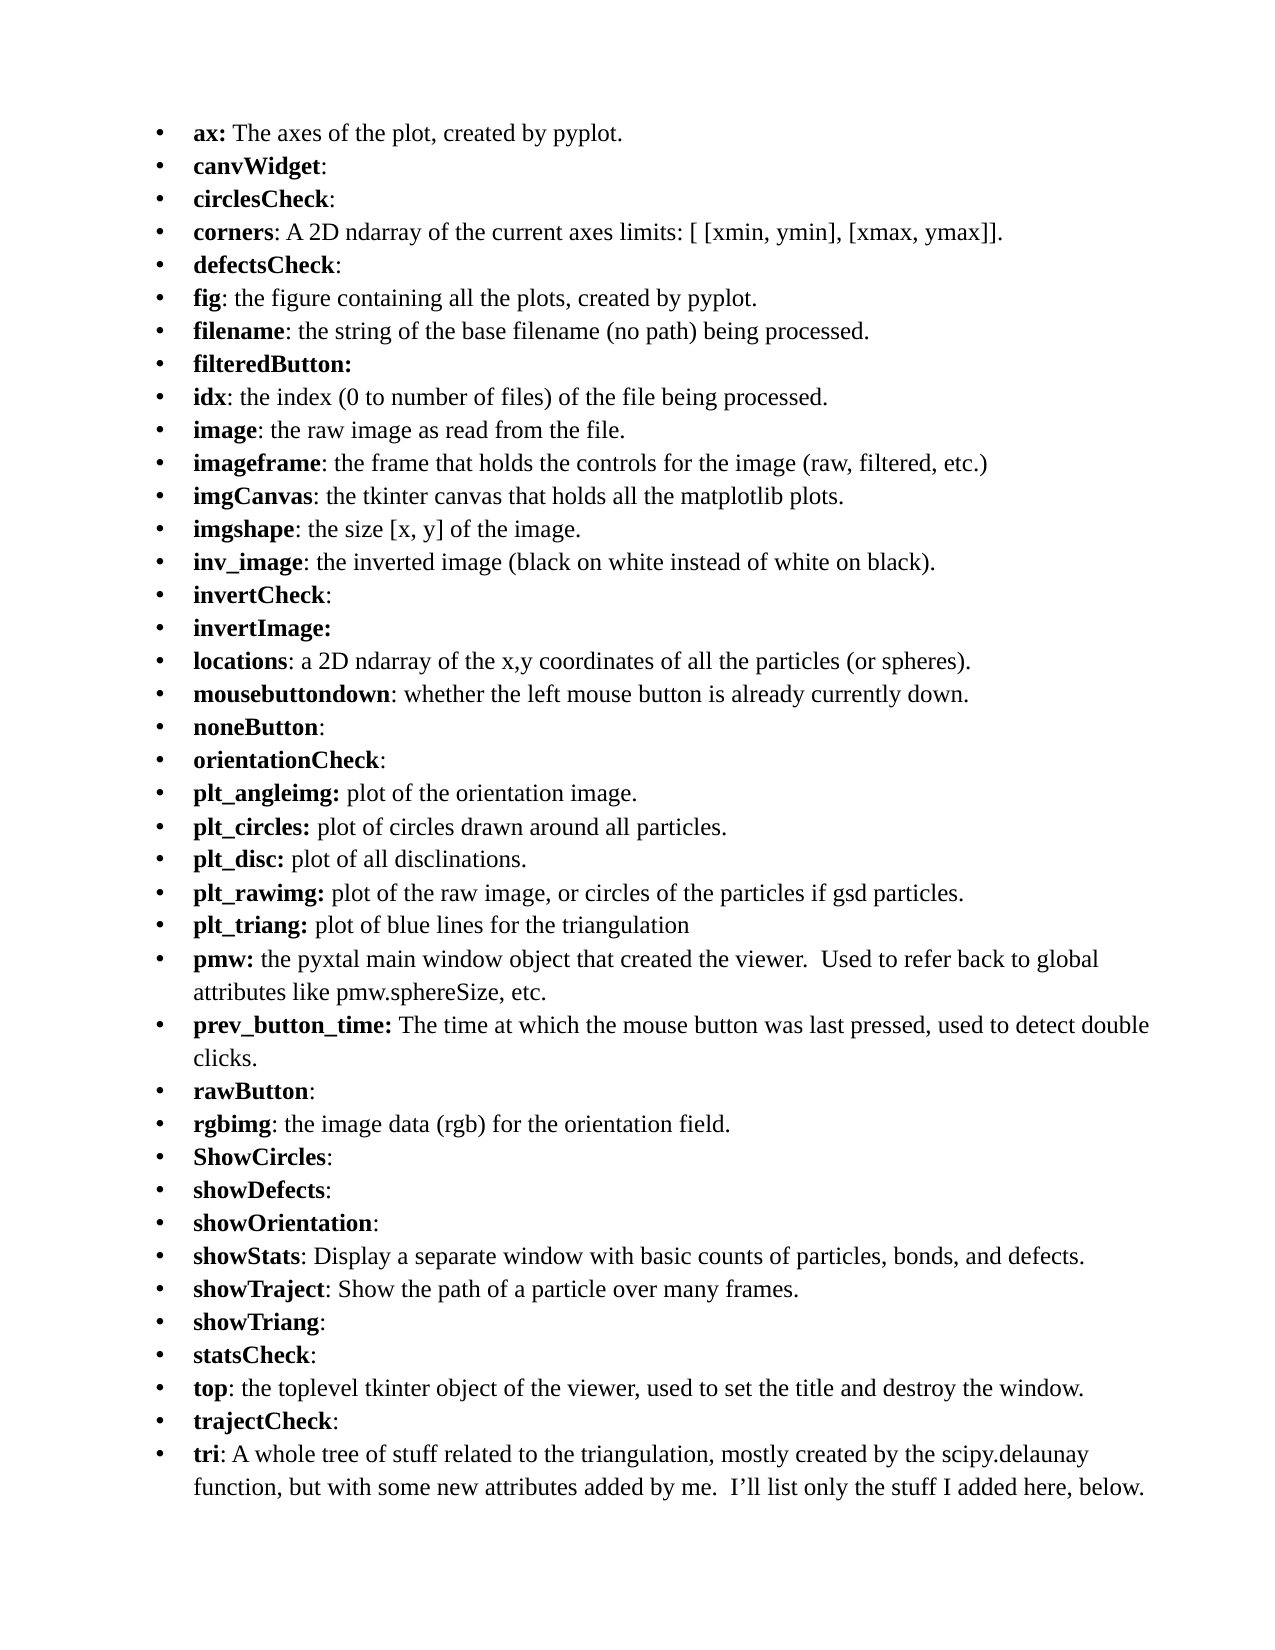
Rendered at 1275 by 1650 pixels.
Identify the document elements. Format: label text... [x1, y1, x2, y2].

list statsCheck: [156, 1340, 1157, 1369]
list noneButton: [156, 712, 1157, 741]
list pmw: the pyxtal main window object that created the viewer. Used to refer back to global attributes like pmw.sphereSize, etc. [156, 944, 1157, 1005]
list plt_rawimg: plot of the raw image, or circles of the particles if gsd particles. [156, 878, 1157, 906]
list ShowCircles: [156, 1142, 1157, 1171]
list tri: A whole tree of stuff related to the triangulation, mostly created by the scipy.delaunay function, but with some new attributes added by me. I’ll list only the stuff I added here, below. [156, 1439, 1157, 1501]
list filteredButton: [156, 349, 1157, 378]
list showTraject: Show the path of a particle over many frames. [156, 1274, 1157, 1303]
list showDefects: [156, 1175, 1157, 1203]
list orientationCheck: [156, 746, 1157, 774]
list fig: the figure containing all the plots, created by pyplot. [156, 283, 1157, 312]
list top: the toplevel tkinter object of the viewer, used to set the title and destroy the window. [156, 1373, 1157, 1402]
list prev_button_time: The time at which the mouse button was last pressed, used to detect double clicks. [156, 1010, 1157, 1071]
list plt_circles: plot of circles drawn around all particles. [156, 812, 1157, 840]
list plt_disc: plot of all disclinations. [156, 844, 1157, 873]
list mousebuttondown: whether the left mouse button is already currently down. [156, 679, 1157, 708]
list rgbimg: the image data (rgb) for the orientation field. [156, 1109, 1157, 1137]
list imgshape: the size [x, y] of the image. [156, 514, 1157, 543]
list showOrientation: [156, 1208, 1157, 1237]
list invertCheck: [156, 580, 1157, 609]
list rawButton: [156, 1076, 1157, 1104]
list filename: the string of the base filename (no path) being processed. [156, 316, 1157, 345]
list idx: the index (0 to number of files) of the file being processed. [156, 382, 1157, 411]
list showStats: Display a separate window with basic counts of particles, bonds, and defects. [156, 1241, 1157, 1269]
list corners: A 2D ndarray of the current axes limits: [ [xmin, ymin], [xmax, ymax]]. [156, 217, 1157, 246]
list locations: a 2D ndarray of the x,y coordinates of all the particles (or spheres). [156, 646, 1157, 675]
list imgCanvas: the tkinter canvas that holds all the matplotlib plots. [156, 481, 1157, 510]
list canvWidget: [156, 151, 1157, 180]
list plt_angleimg: plot of the orientation image. [156, 778, 1157, 807]
list defectsCheck: [156, 250, 1157, 279]
list imageframe: the frame that holds the controls for the image (raw, filtered, etc.) [156, 448, 1157, 477]
list plt_triang: plot of blue lines for the triangulation [156, 911, 1157, 939]
list ax: The axes of the plot, created by pyplot. [156, 118, 1157, 147]
list image: the raw image as read from the file. [156, 415, 1157, 444]
list inv_image: the inverted image (black on white instead of white on black). [156, 547, 1157, 576]
list trajectCheck: [156, 1406, 1157, 1435]
list invertImage: [156, 613, 1157, 642]
list showTriang: [156, 1307, 1157, 1336]
list circlesCheck: [156, 184, 1157, 213]
